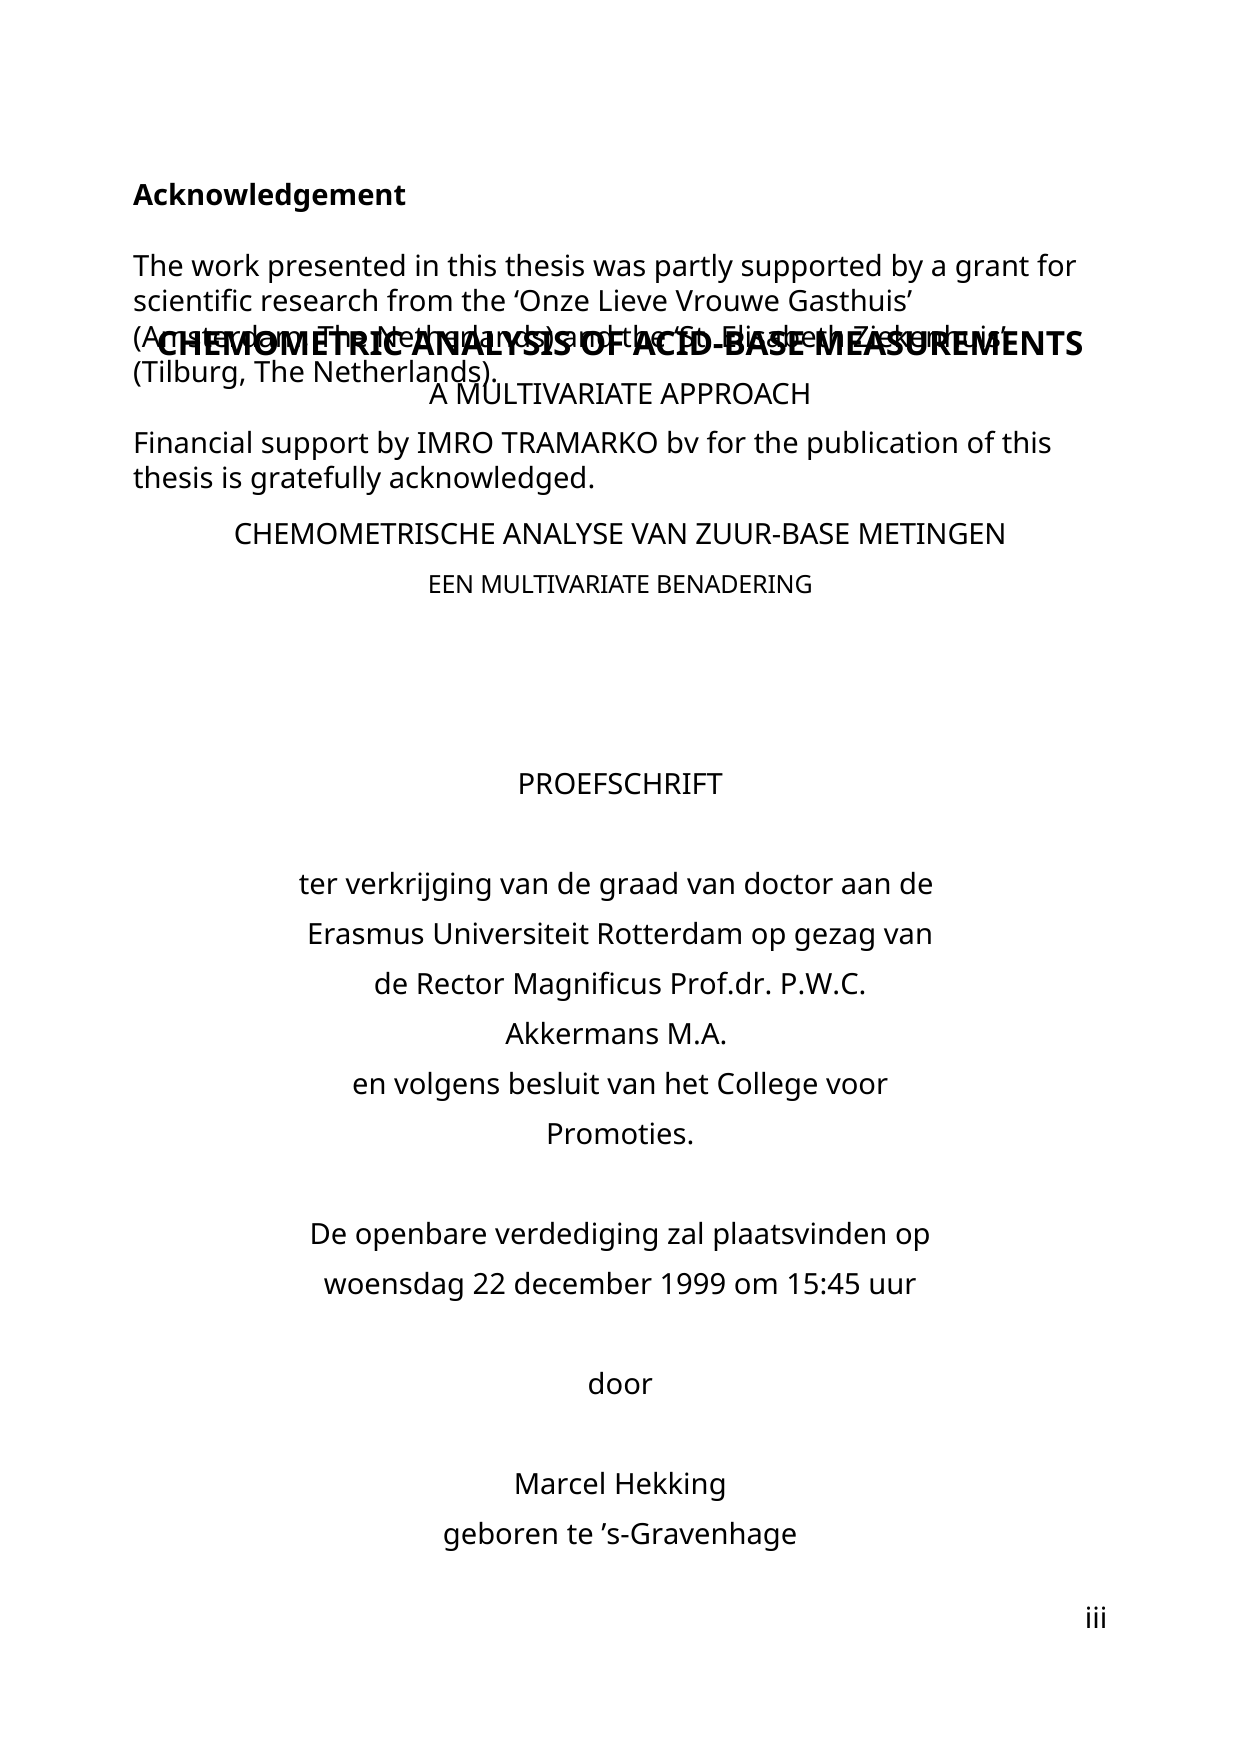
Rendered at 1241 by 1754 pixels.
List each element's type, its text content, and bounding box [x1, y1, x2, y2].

text Financial support by IMRO TRAMARKO bv for the publication of this thesis is gratefully acknowledged. [133, 425, 1085, 496]
text A multivariate approach [121, 362, 1119, 414]
text door [298, 1304, 942, 1404]
text chemometrische analyse van zuur-base metingen [121, 514, 1119, 552]
text woensdag 22 december 1999 om 15:45 uur [298, 1254, 942, 1304]
text ter verkrijging van de graad van doctor aan de Erasmus Universiteit Rotterdam op gezag van de Rector Magnificus Prof.dr. P.W.C. Akkermans M.A. en volgens besluit van het College voor Promoties. [298, 854, 942, 1154]
text The work presented in this thesis was partly supported by a grant for scientific research from the ‘Onze Lieve Vrouwe Gasthuis’ (Amsterdam, The Netherlands) and the ‘St. Elisabeth Ziekenhuis’ (Tilburg, The Netherlands). [133, 248, 1085, 325]
text Chemometric analysis of acid-base measurements [121, 325, 1119, 362]
text De openbare verdediging zal plaatsvinden op [298, 1204, 942, 1254]
text Acknowledgement [133, 177, 406, 213]
text PROEFSCHRIFT [298, 754, 942, 804]
text Marcel Hekking [298, 1454, 942, 1504]
text Een multivariate benadering [121, 552, 1119, 604]
text geboren te ’s-Gravenhage [298, 1504, 942, 1554]
